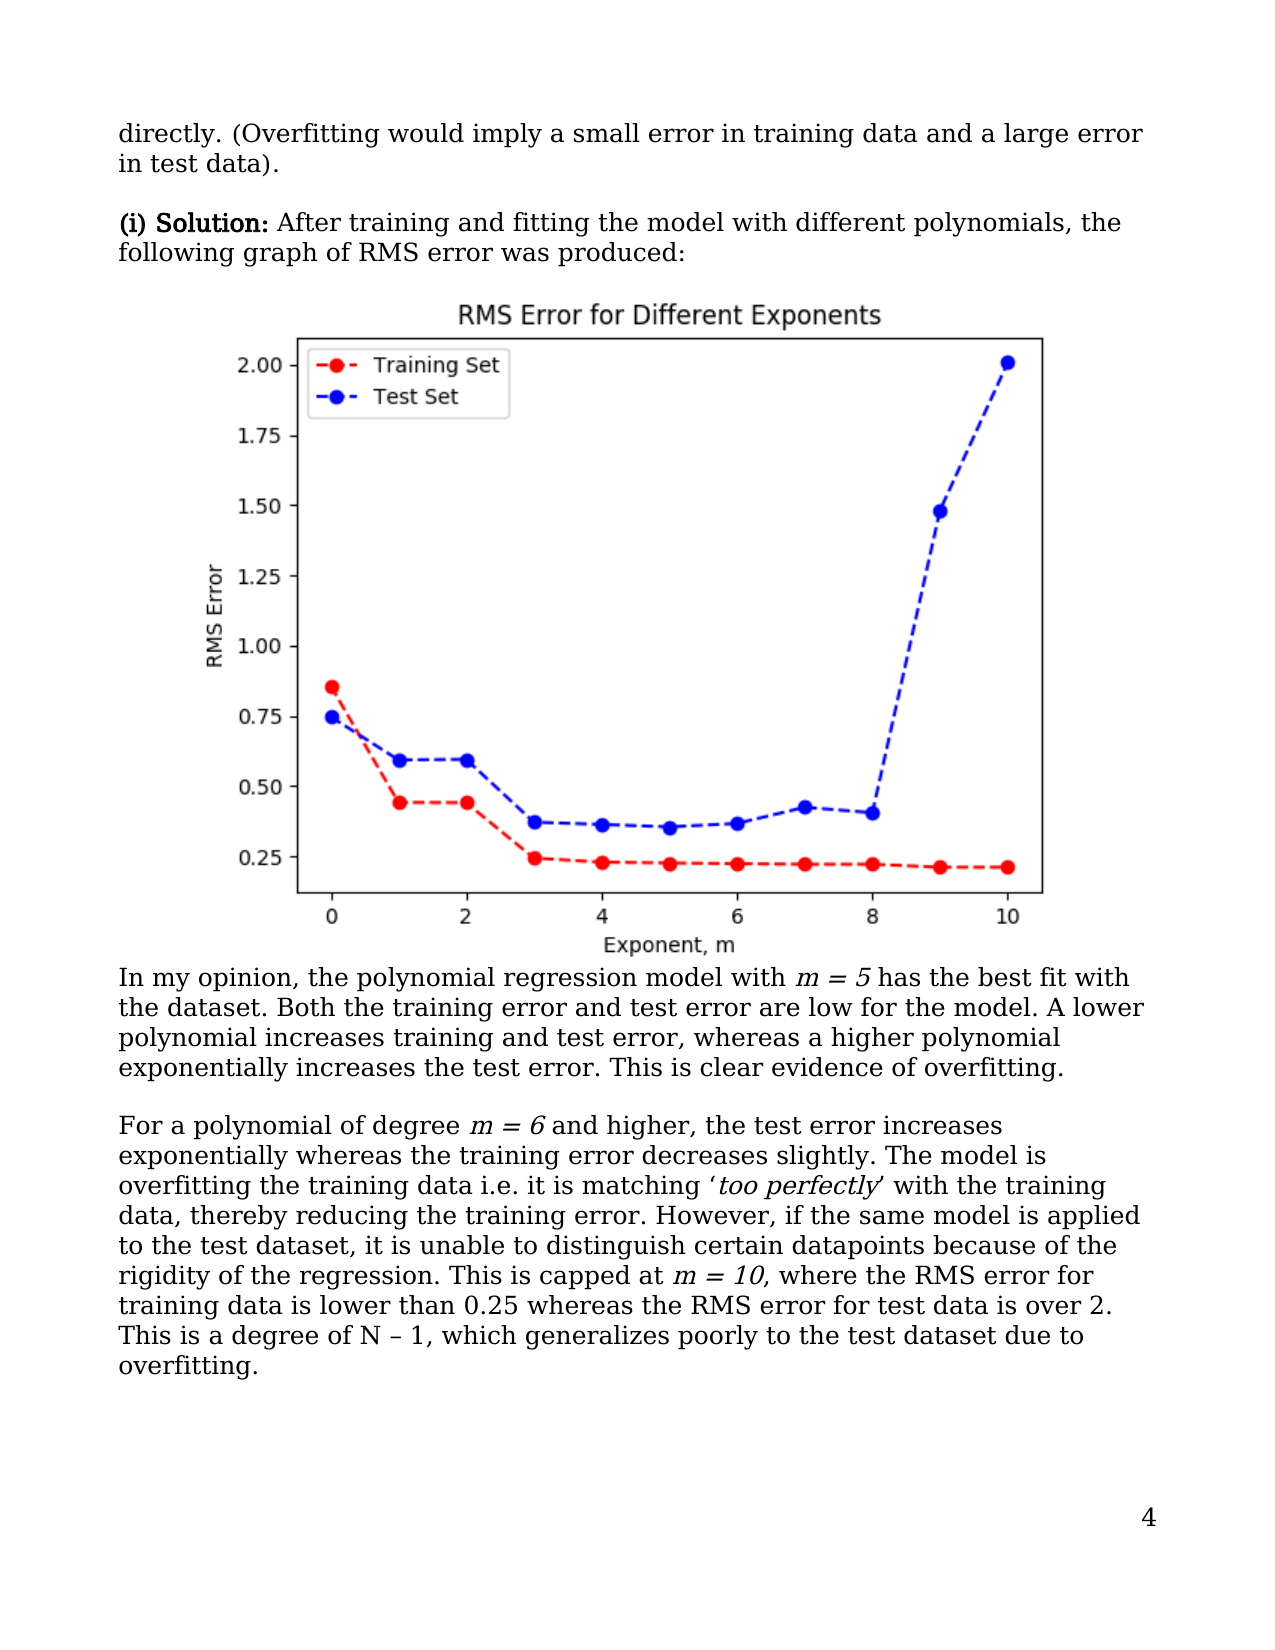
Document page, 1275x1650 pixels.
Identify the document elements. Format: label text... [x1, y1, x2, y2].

text For a polynomial of degree m = 6 and higher, the test error increases exponentially whereas the training error decreases slightly. The model is overfitting the training data i.e. it is matching ‘too perfectly’ with the training data, thereby reducing the training error. However, if the same model is applied to the test dataset, it is unable to distinguish certain datapoints because of the rigidity of the regression. This is capped at m = 10, where the RMS error for training data is lower than 0.25 whereas the RMS error for test data is over 2. This is a degree of N – 1, which generalizes poorly to the test dataset due to overfitting. [118, 1110, 1157, 1380]
picture [202, 295, 1073, 962]
text In my opinion, the polynomial regression model with m = 5 has the best fit with the dataset. Both the training error and test error are low for the model. A lower polynomial increases training and test error, whereas a higher polynomial exponentially increases the test error. This is clear evidence of overfitting. [118, 296, 1157, 1081]
text (i) Solution: After training and fitting the model with different polynomials, the following graph of RMS error was produced: [118, 207, 1157, 267]
text directly. (Overfitting would imply a small error in training data and a large error in test data). [118, 118, 1157, 178]
